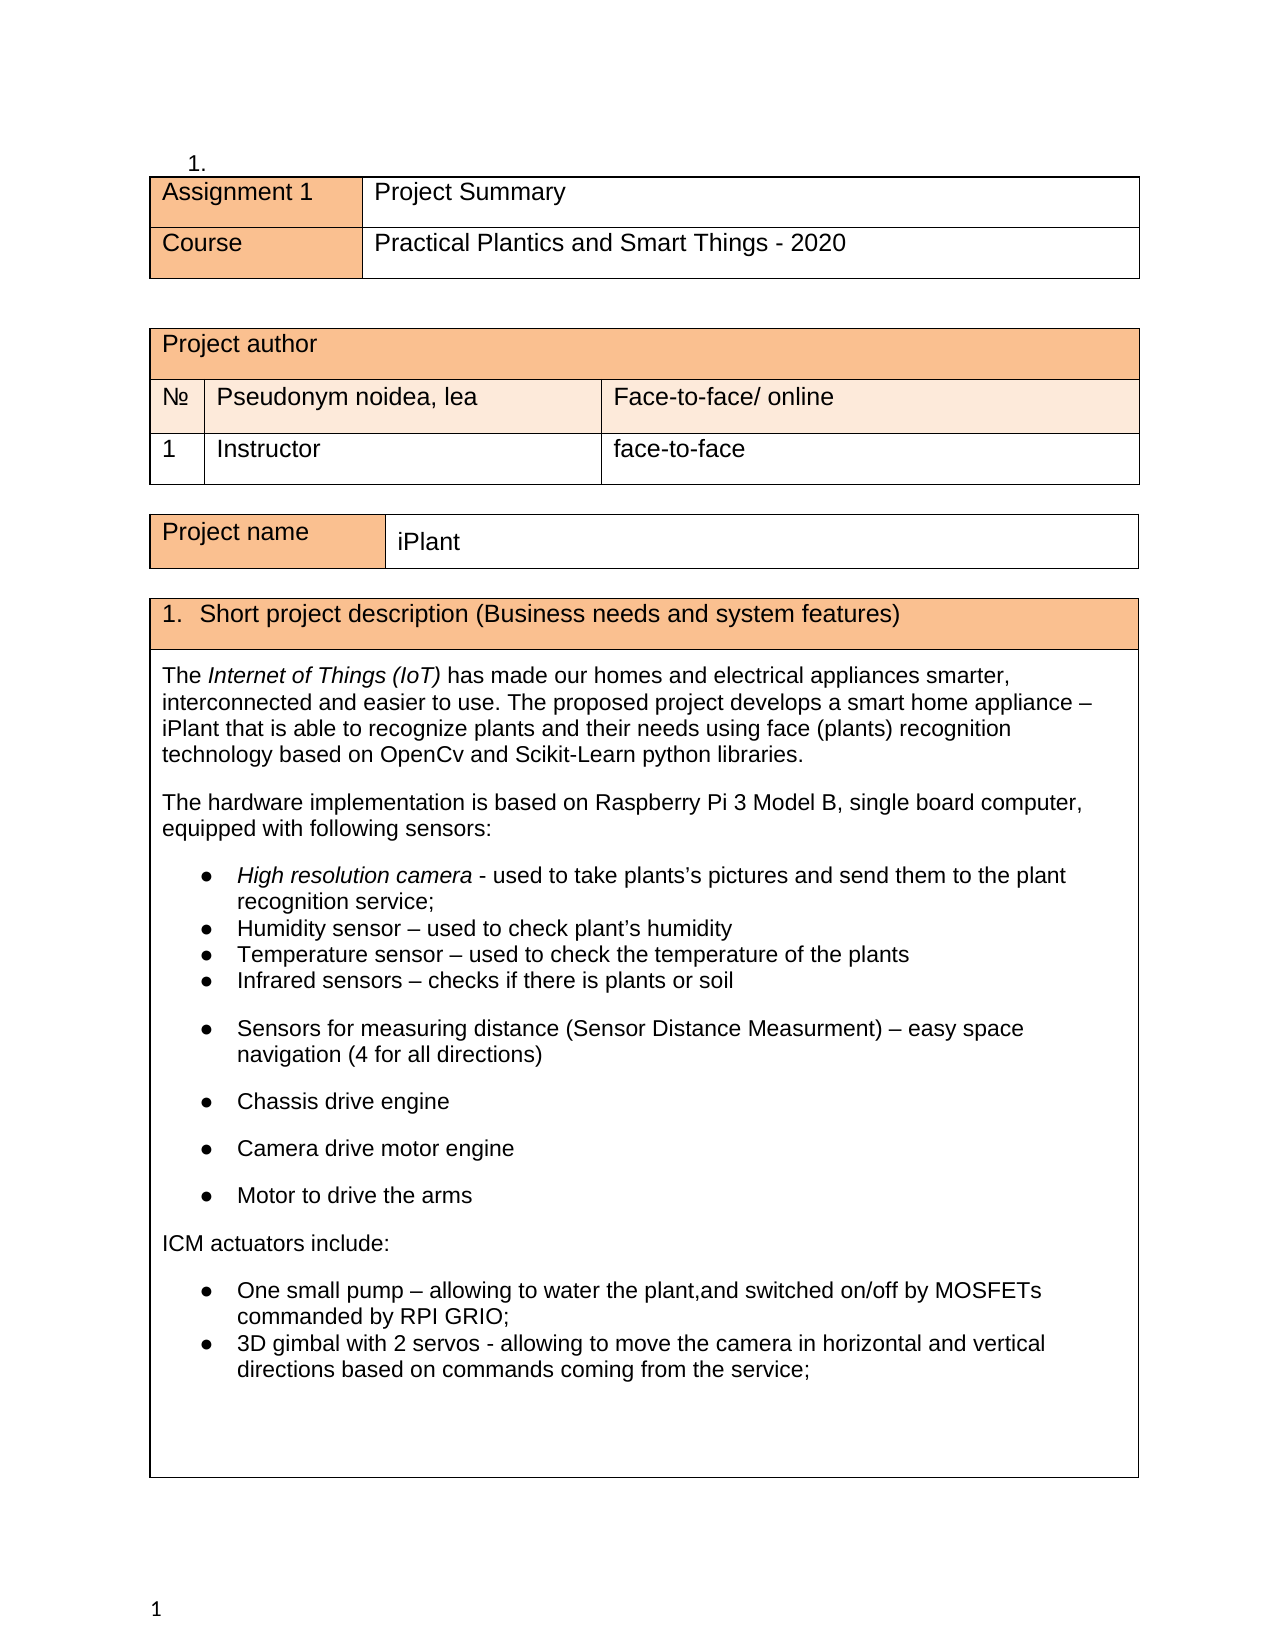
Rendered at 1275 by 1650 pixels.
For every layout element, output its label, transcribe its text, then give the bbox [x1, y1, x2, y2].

table_cell The Internet of Things (IoT) has made our homes and electrical appliances smarter, interconnected and easier to use. The proposed project develops a smart home appliance – iPlant that is able to recognize plants and their needs using face (plants) recognition technology based on OpenCv and Scikit-Learn python libraries. The hardware implementation is based on Raspberry Pi 3 Model B, single board computer, equipped with following sensors: High resolution camera - used to take plants’s pictures and send them to the plant recognition service; Humidity sensor – used to check plant’s humidity Temperature sensor – used to check the temperature of the plants Infrared sensors – checks if there is plants or soil Sensors for measuring distance (Sensor Distance Measurment) – easy space navigation (4 for all directions) Chassis drive engine Camera drive motor engine Motor to drive the arms ICM actuators include: One small pump – allowing to water the plant,and switched on/off by MOSFETs commanded by RPI GRIO; 3D gimbal with 2 servos - allowing to move the camera in horizontal and vertical directions based on commands coming from the service; [151, 650, 1138, 1477]
table_cell Face-to-face/ online [602, 380, 1139, 433]
table_header Short project description (Business needs and system features) [151, 599, 1138, 649]
table_header Project Summary [363, 178, 1139, 227]
table_header Project name [151, 515, 385, 568]
table_cell Pseudonym noidea, lea [205, 380, 601, 433]
table_cell Project author [151, 329, 1139, 379]
table_cell Instructor [205, 434, 601, 484]
table_cell face-to-face [602, 434, 1139, 484]
table_cell [150, 279, 1139, 328]
table_cell Course [151, 228, 362, 278]
table_cell 1 [151, 434, 204, 484]
table_header iPlant [386, 515, 1138, 568]
table_cell № [151, 380, 204, 433]
table_cell Practical Plantics and Smart Things - 2020 [363, 228, 1139, 278]
table_header Assignment 1 [151, 178, 362, 227]
